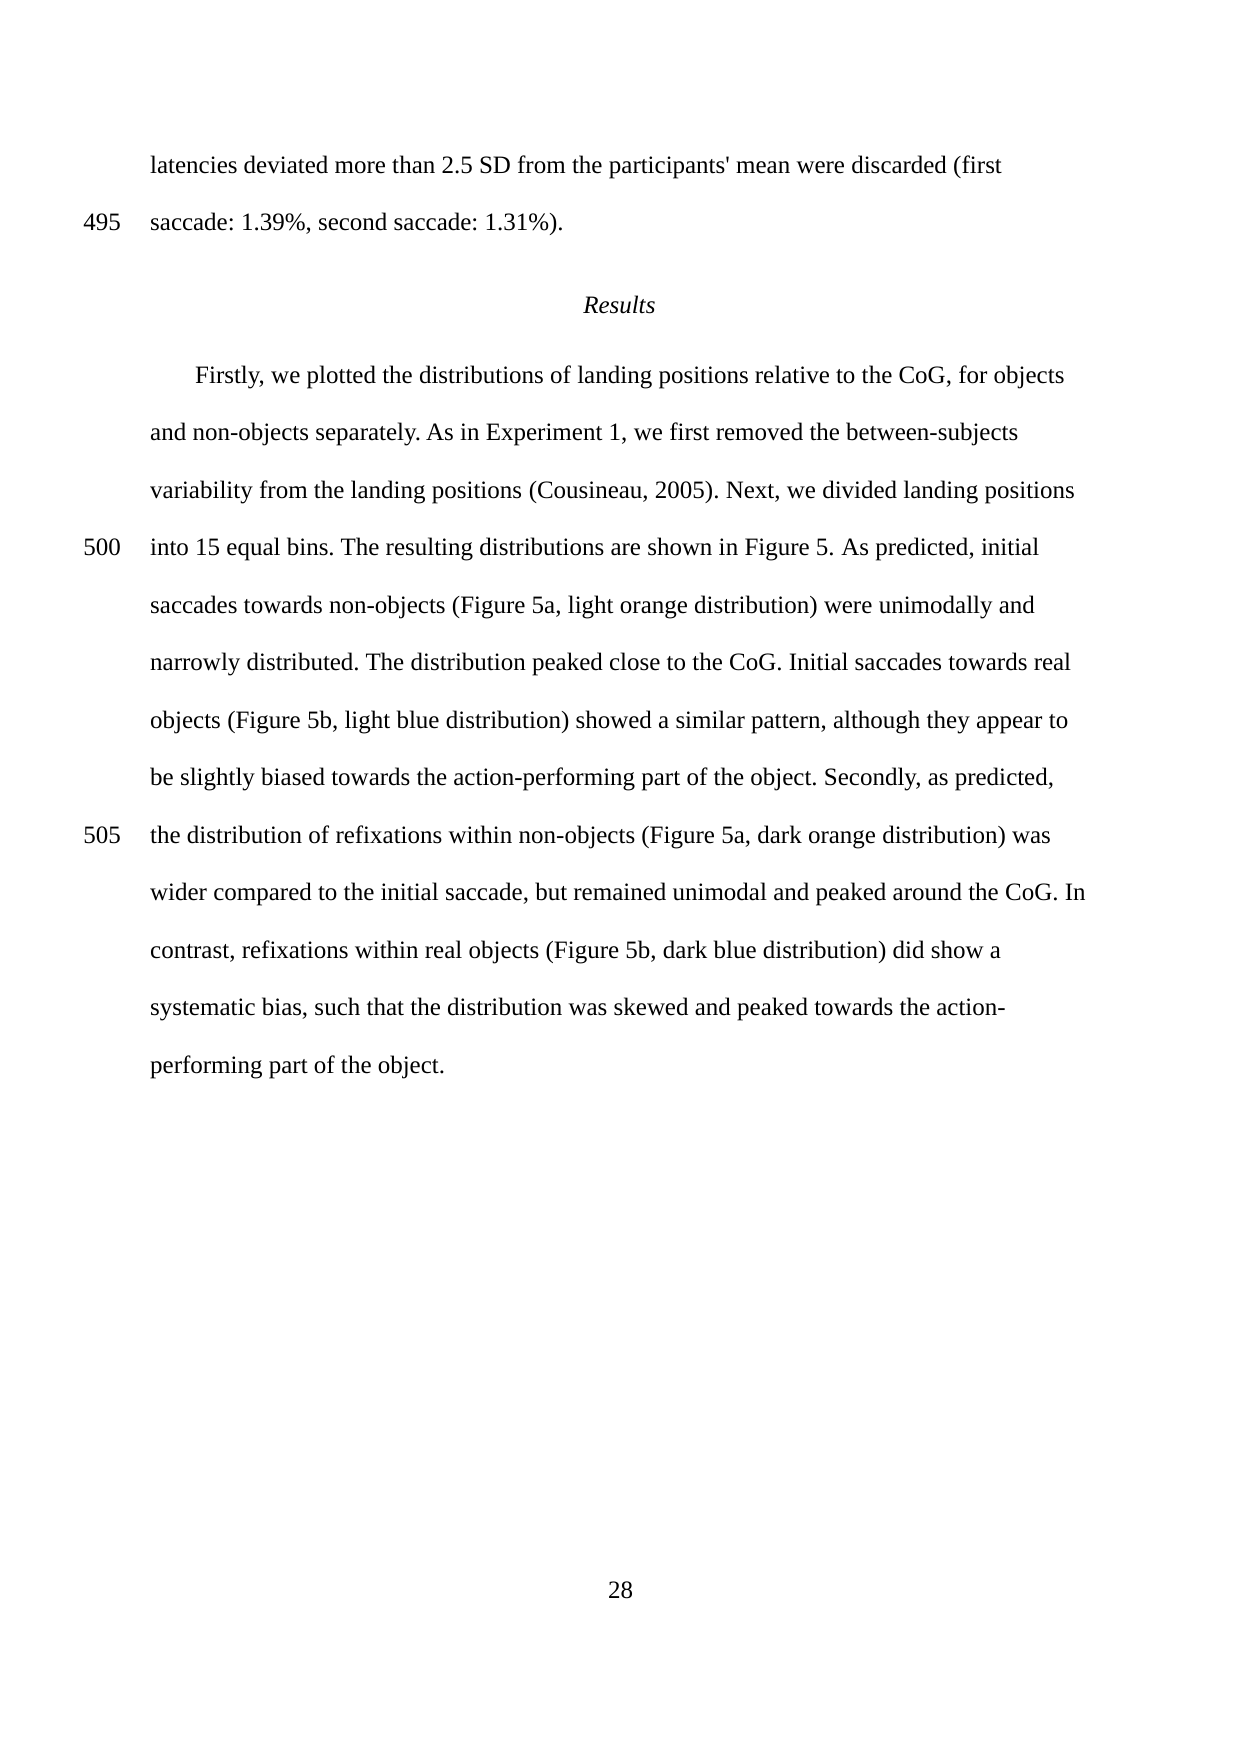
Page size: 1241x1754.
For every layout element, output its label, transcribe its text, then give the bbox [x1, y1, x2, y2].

subtitle Results [150, 290, 1091, 319]
text Firstly, we plotted the distributions of landing positions relative to the CoG, for objects and non-objects separately. As in Experiment 1, we first removed the between-subjects variability from the landing positions (Cousineau, 2005). Next, we divided landing positions into 15 equal bins. The resulting distributions are shown in Figure 5. As predicted, initial saccades towards non-objects (Figure 5a, light orange distribution) were unimodally and narrowly distributed. The distribution peaked close to the CoG. Initial saccades towards real objects (Figure 5b, light blue distribution) showed a similar pattern, although they appear to be slightly biased towards the action-performing part of the object. Secondly, as predicted, the distribution of refixations within non-objects (Figure 5a, dark orange distribution) was wider compared to the initial saccade, but remained unimodal and peaked around the CoG. In contrast, refixations within real objects (Figure 5b, dark blue distribution) did show a systematic bias, such that the distribution was skewed and peaked towards the action-performing part of the object. [150, 360, 1091, 1079]
text latencies deviated more than 2.5 SD from the participants' mean were discarded (first saccade: 1.39%, second saccade: 1.31%). [150, 150, 1091, 236]
